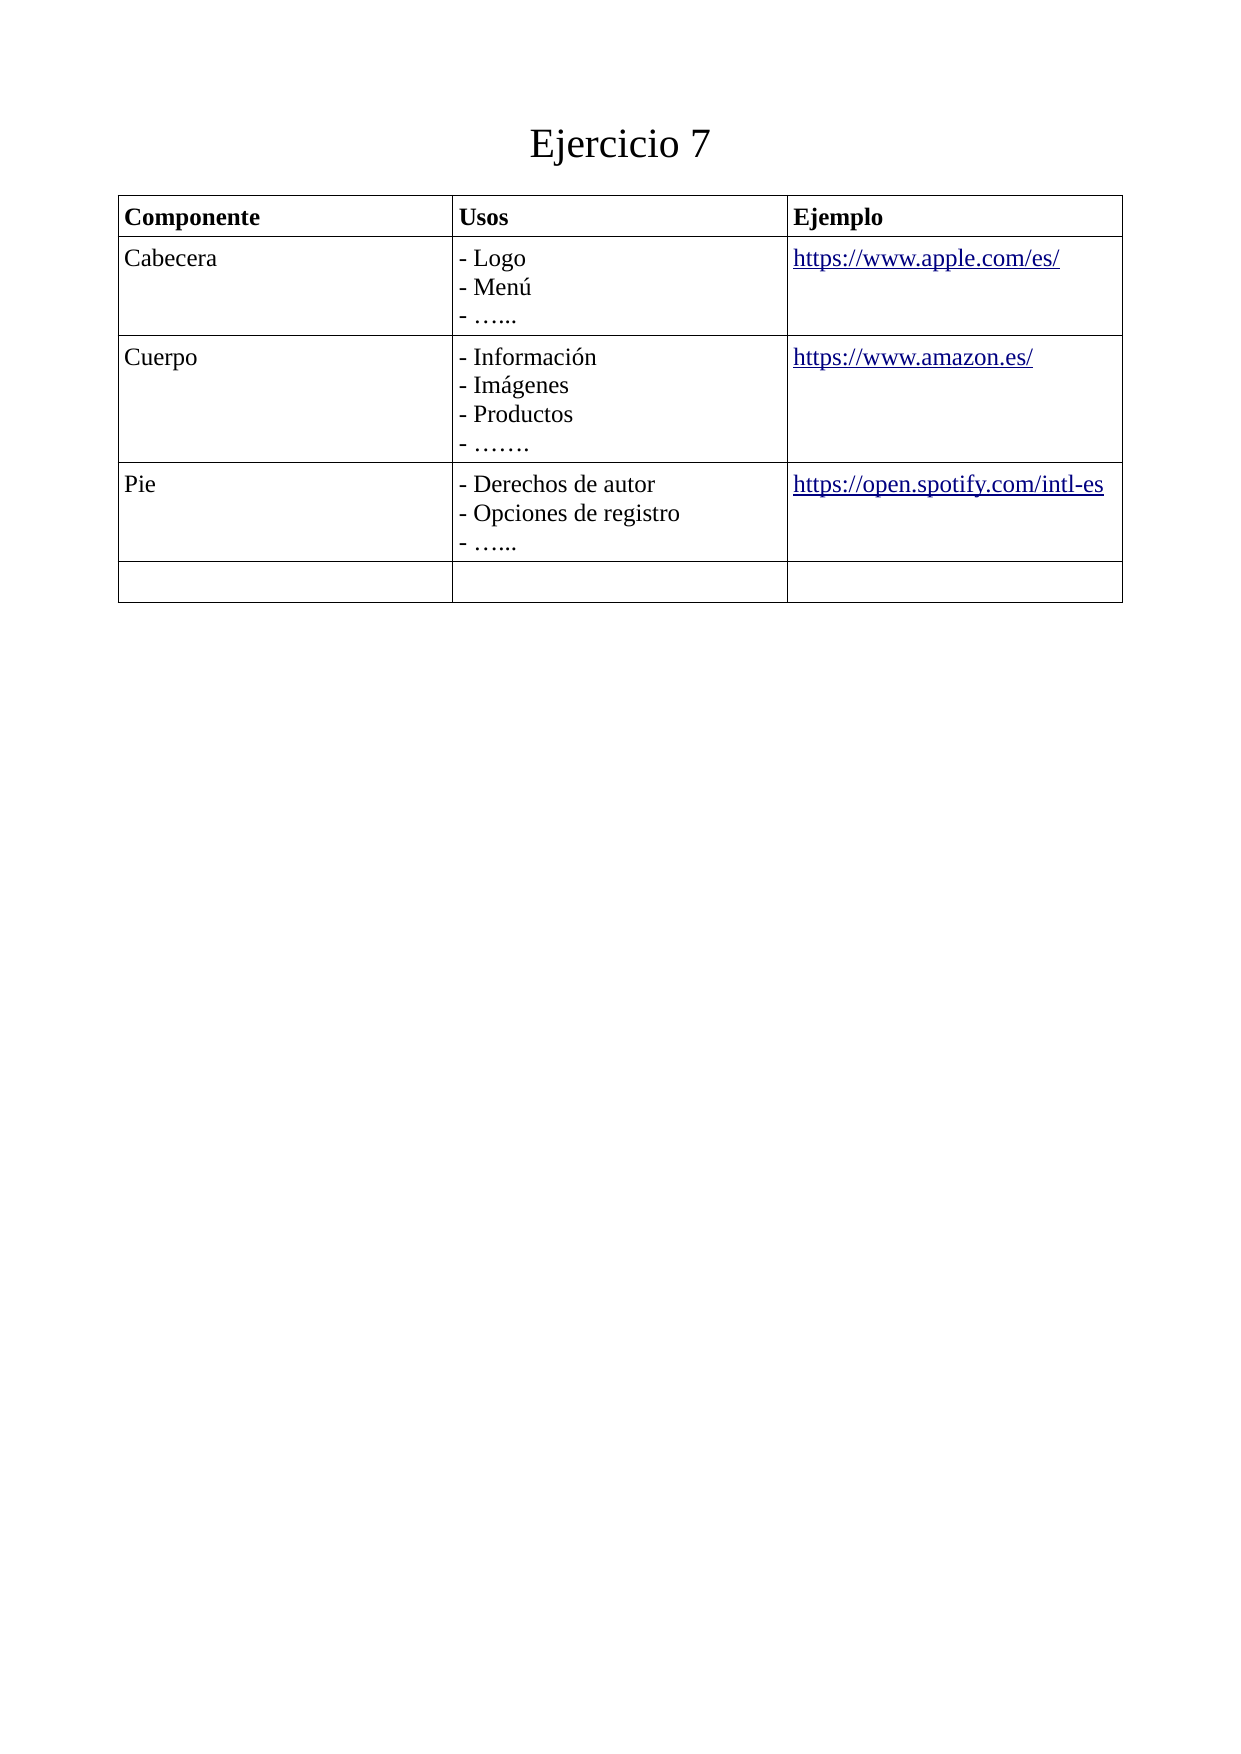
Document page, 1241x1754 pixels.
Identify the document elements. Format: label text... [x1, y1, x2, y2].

table_cell - Derechos de autor - Opciones de registro - …... [453, 463, 787, 561]
table_header Usos [453, 196, 787, 236]
table_cell Cuerpo [119, 336, 452, 462]
table_cell https://www.apple.com/es/ [788, 237, 1122, 335]
table_cell [119, 562, 452, 602]
table_cell [788, 562, 1122, 602]
table_cell - Logo - Menú - …... [453, 237, 787, 335]
table_cell [453, 562, 787, 602]
table_header Componente [119, 196, 452, 236]
table_cell https://www.amazon.es/ [788, 336, 1122, 462]
table_cell Cabecera [119, 237, 452, 335]
table_cell https://open.spotify.com/intl-es [788, 463, 1122, 561]
text Ejercicio 7 [118, 118, 1122, 166]
table_cell Pie [119, 463, 452, 561]
table_cell - Información - Imágenes - Productos - ……. [453, 336, 787, 462]
table_header Ejemplo [788, 196, 1122, 236]
